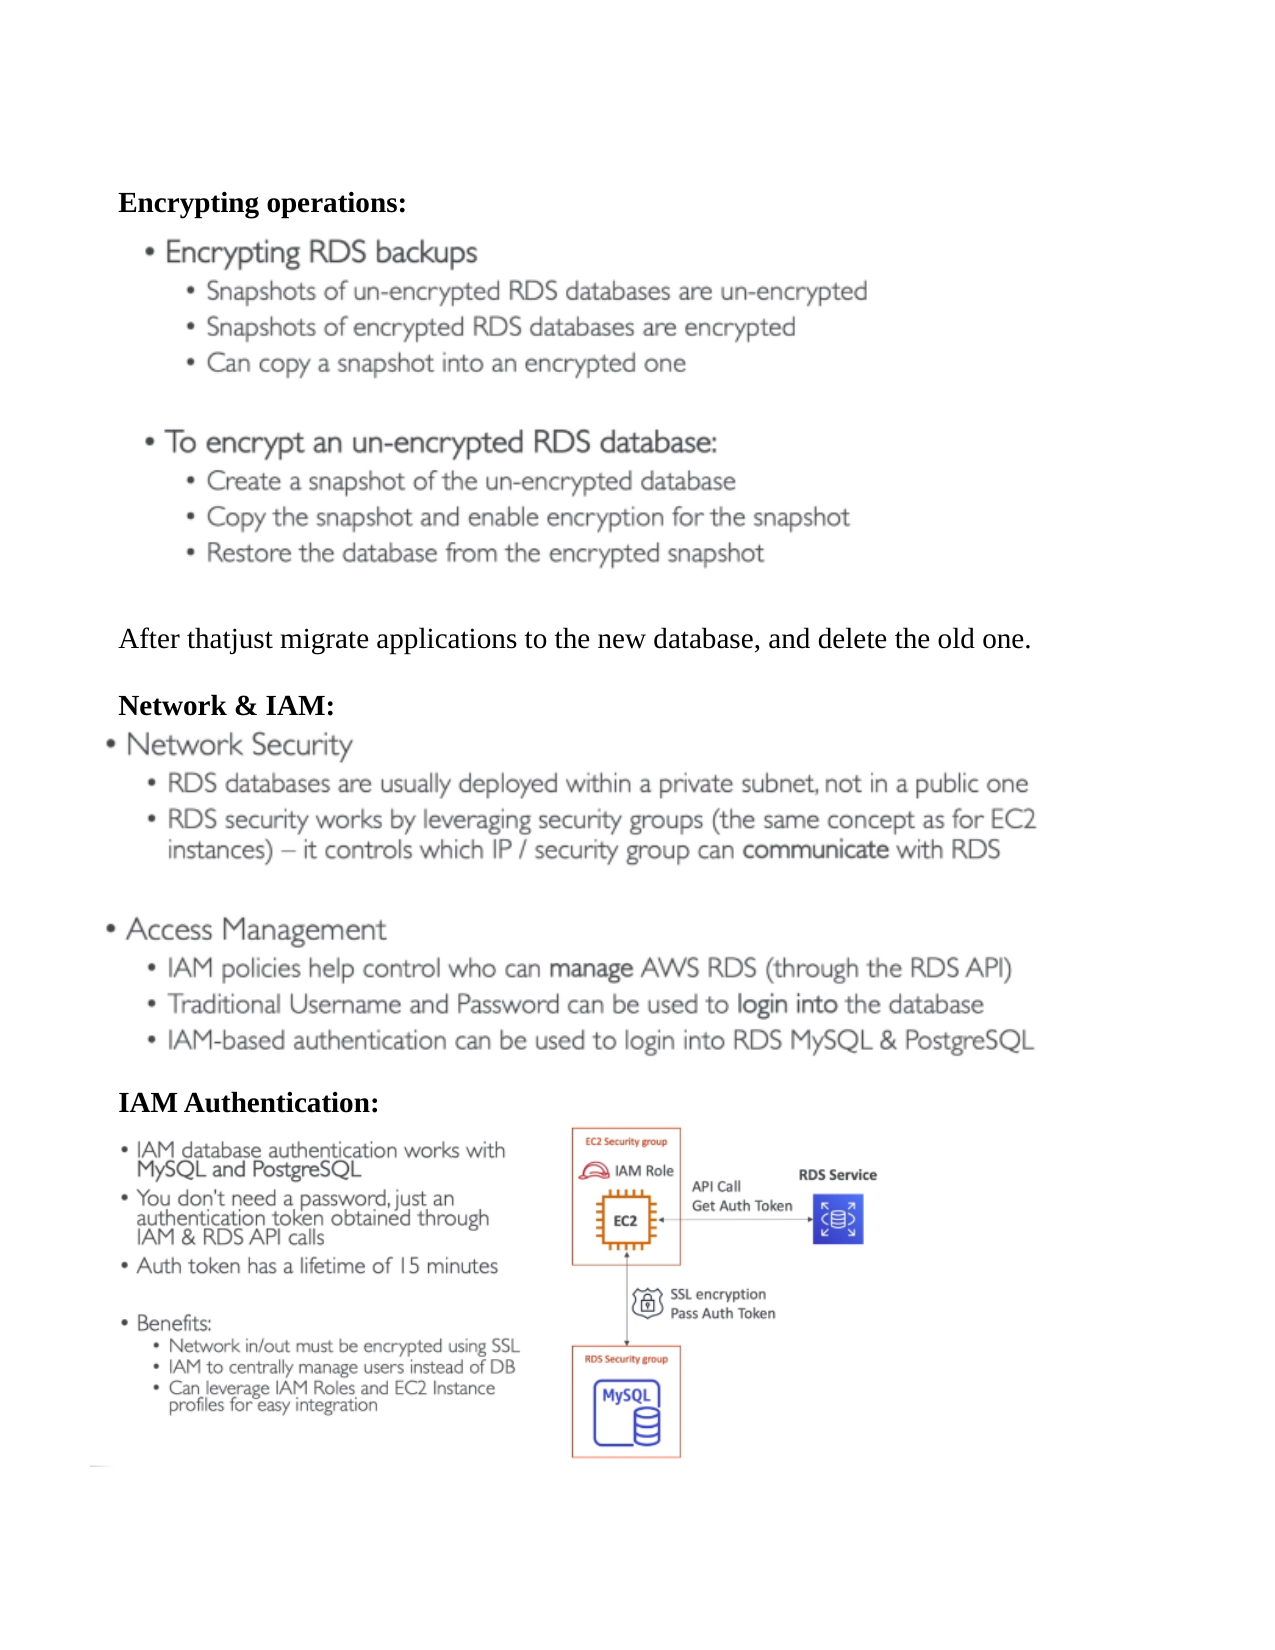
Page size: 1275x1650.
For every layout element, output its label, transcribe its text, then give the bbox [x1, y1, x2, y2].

text After thatjust migrate applications to the new database, and delete the old one. [118, 621, 1157, 655]
text Network & IAM: [118, 688, 1157, 722]
picture [90, 1122, 882, 1467]
picture [74, 728, 1045, 1086]
text Encrypting operations: [118, 185, 1157, 219]
text IAM Authentication: [118, 722, 1157, 1119]
picture [102, 225, 895, 591]
